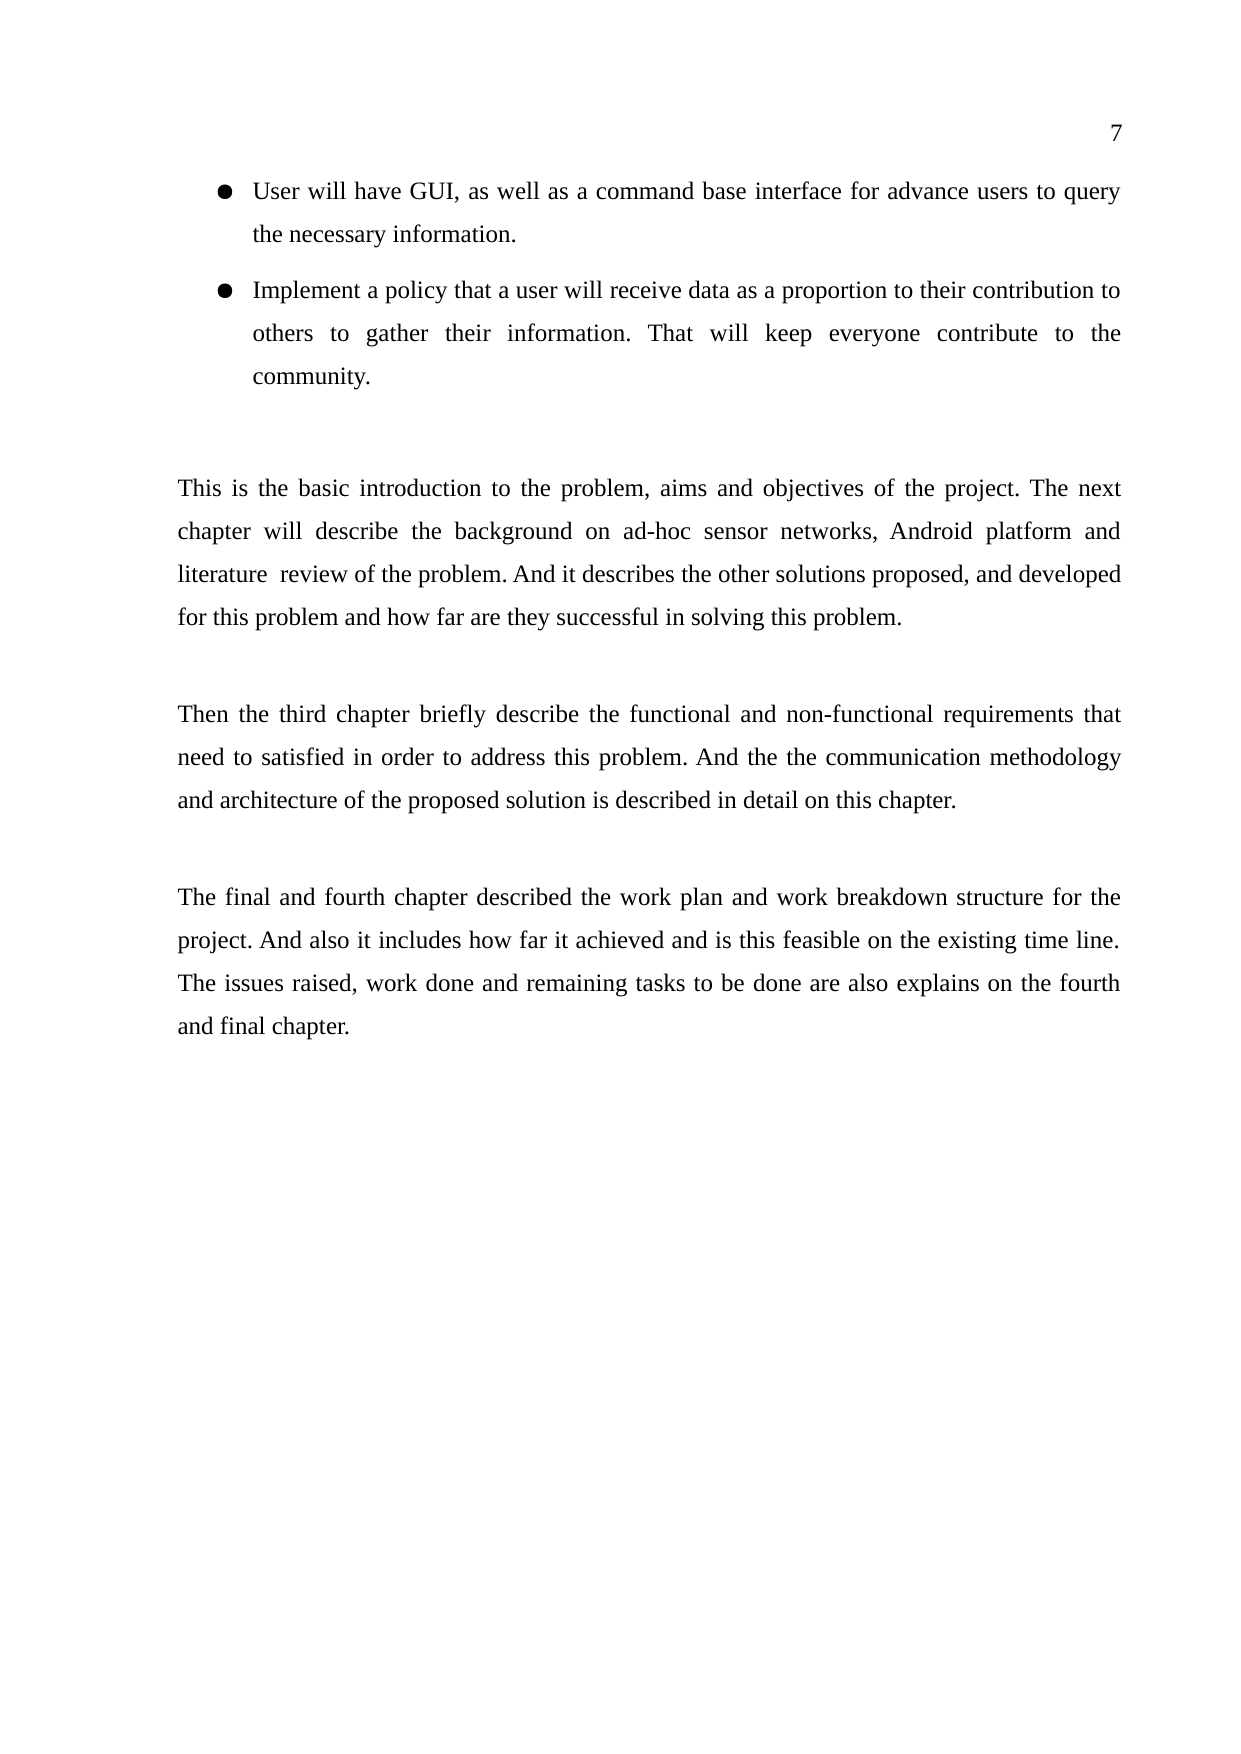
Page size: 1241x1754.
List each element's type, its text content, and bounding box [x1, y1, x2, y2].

list Implement a policy that a user will receive data as a proportion to their contribution to others to gather their information. That will keep everyone contribute to the community. [215, 275, 1122, 390]
text The final and fourth chapter described the work plan and work breakdown structure for the project. And also it includes how far it achieved and is this feasible on the existing time line. The issues raised, work done and remaining tasks to be done are also explains on the fourth and final chapter. [177, 882, 1122, 1040]
list User will have GUI, as well as a command base interface for advance users to query the necessary information. [215, 176, 1122, 248]
text Then the third chapter briefly describe the functional and non-functional requirements that need to satisfied in order to address this problem. And the the communication methodology and architecture of the proposed solution is described in detail on this chapter. [177, 699, 1122, 814]
text This is the basic introduction to the problem, aims and objectives of the project. The next chapter will describe the background on ad-hoc sensor networks, Android platform and literature review of the problem. And it describes the other solutions proposed, and developed for this problem and how far are they successful in solving this problem. [177, 473, 1122, 631]
